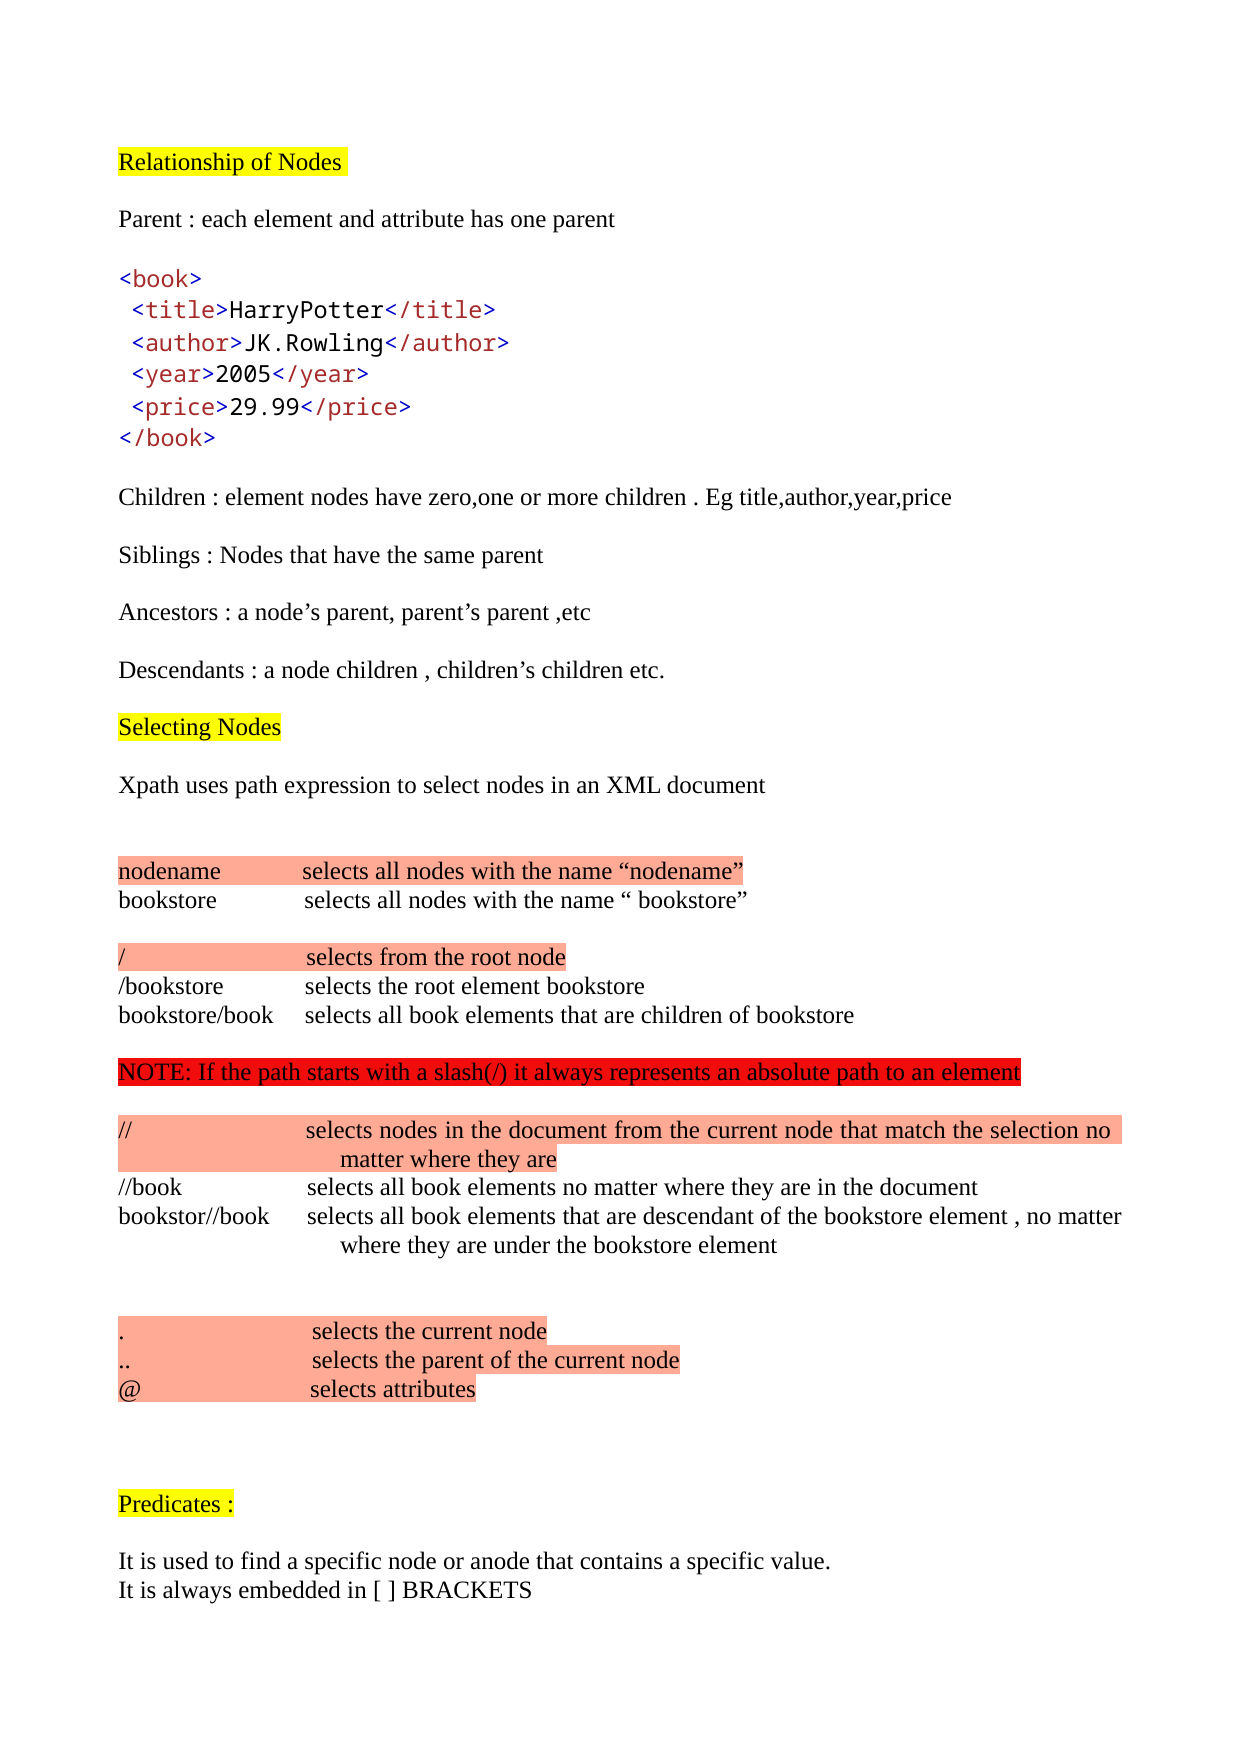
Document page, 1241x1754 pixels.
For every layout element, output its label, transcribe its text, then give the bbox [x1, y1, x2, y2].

text Xpath uses path expression to select nodes in an XML document [118, 770, 1122, 799]
text @ selects attributes [118, 1374, 1122, 1402]
text .. selects the parent of the current node [118, 1345, 1122, 1374]
text / selects from the root node [118, 942, 1122, 971]
text Predicates : [118, 1489, 1122, 1517]
text bookstore/book selects all book elements that are children of bookstore [118, 1000, 1122, 1029]
text It is always embedded in [ ] BRACKETS [118, 1575, 1122, 1604]
text Parent : each element and attribute has one parent [118, 204, 1122, 233]
text // selects nodes in the document from the current node that match the selection no matter where they are [118, 1115, 1122, 1172]
text Children : element nodes have zero,one or more children . Eg title,author,year,price [118, 482, 1122, 511]
text nodename selects all nodes with the name “nodename” [118, 856, 1122, 885]
text Selecting Nodes [118, 712, 1122, 741]
text NOTE: If the path starts with a slash(/) it always represents an absolute path to an element [118, 1057, 1122, 1086]
text /bookstore selects the root element bookstore [118, 971, 1122, 1000]
text Ancestors : a node’s parent, parent’s parent ,etc [118, 597, 1122, 626]
text bookstore selects all nodes with the name “ bookstore” [118, 885, 1122, 914]
text bookstor//book selects all book elements that are descendant of the bookstore element , no matter where they are under the bookstore element [118, 1201, 1122, 1259]
text Descendants : a node children , children’s children etc. [118, 655, 1122, 684]
text Relationship of Nodes [118, 147, 1122, 176]
text <book> <title>HarryPotter</title> <author>JK.Rowling</author> <year>2005</year> <price>29.99</price> </book> [118, 262, 1122, 454]
text Siblings : Nodes that have the same parent [118, 540, 1122, 569]
text It is used to find a specific node or anode that contains a specific value. [118, 1546, 1122, 1575]
text . selects the current node [118, 1316, 1122, 1345]
text //book selects all book elements no matter where they are in the document [118, 1172, 1122, 1201]
